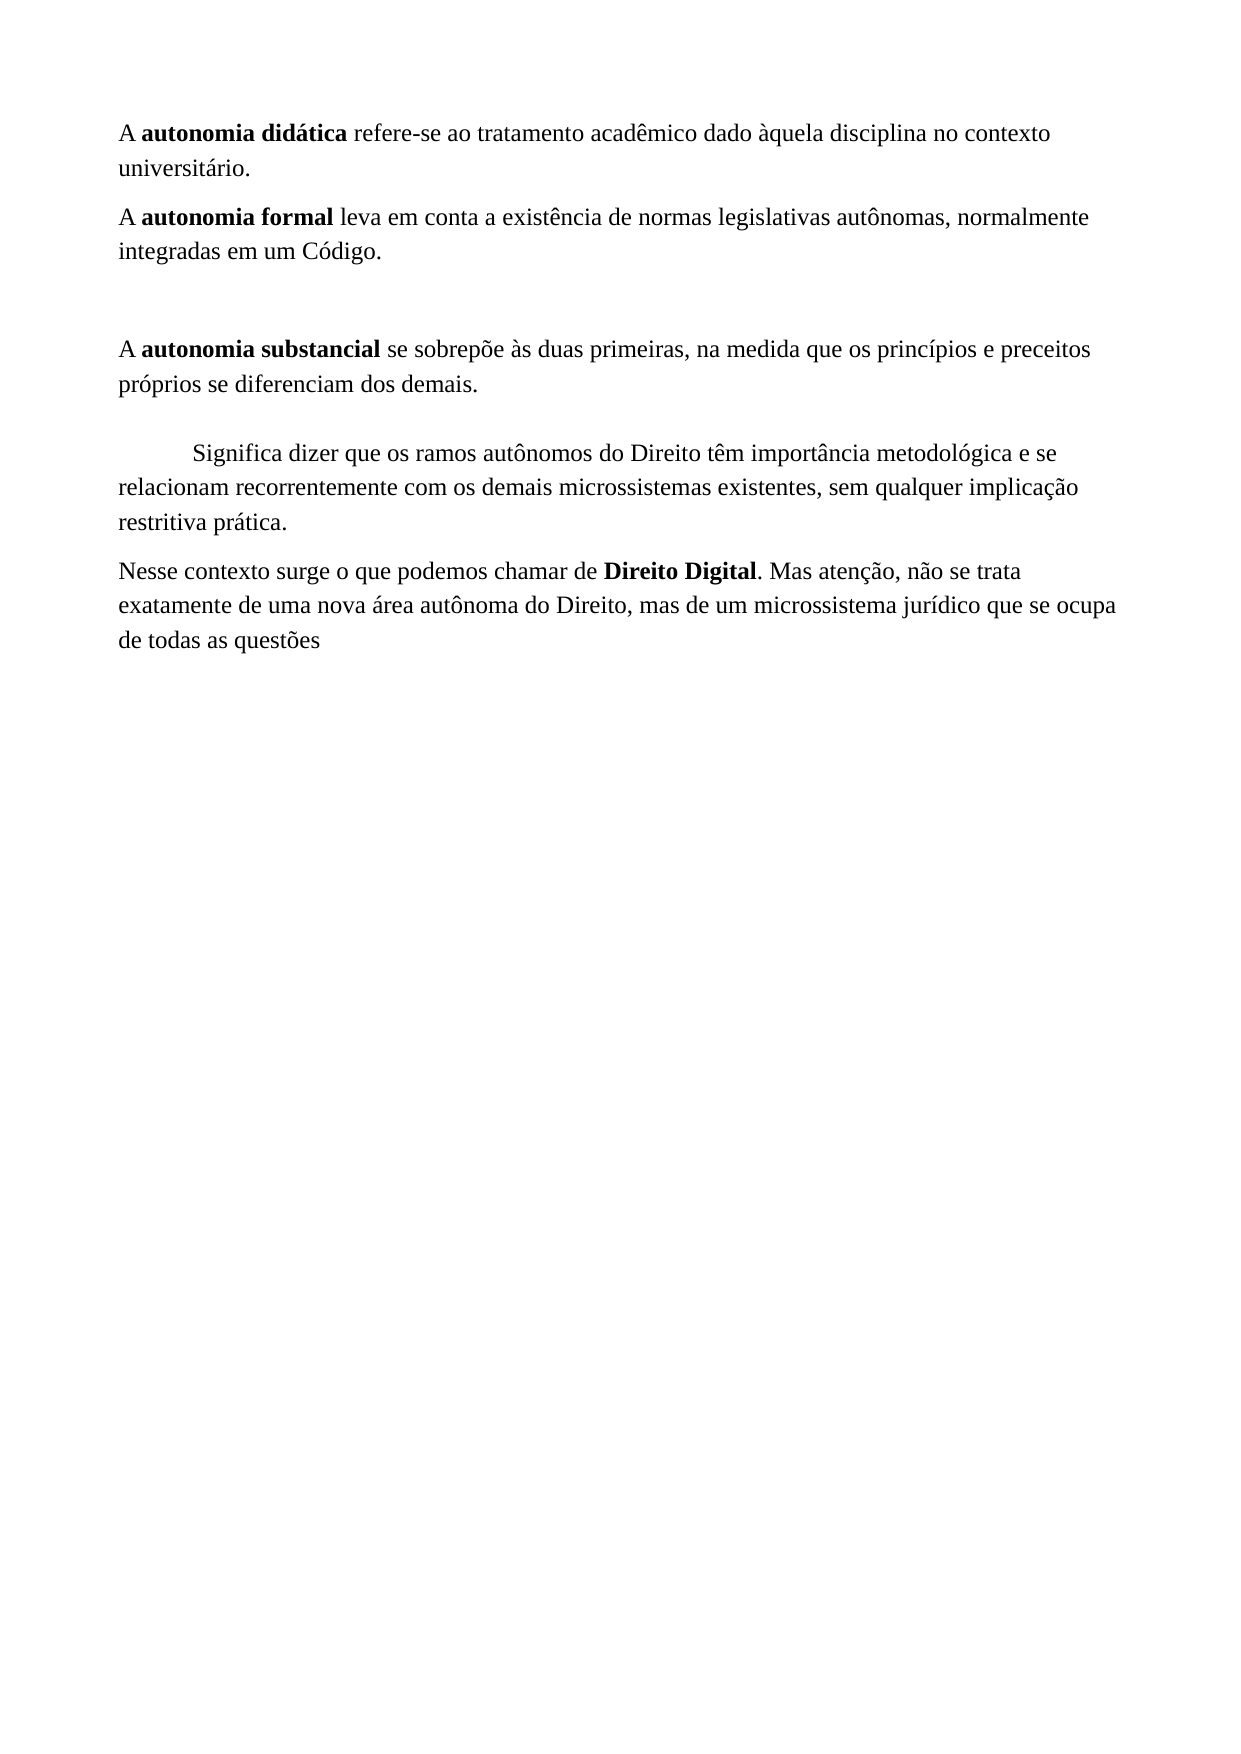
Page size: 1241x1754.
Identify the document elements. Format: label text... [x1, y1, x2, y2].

text A autonomia substancial se sobrepõe às duas primeiras, na medida que os princípios e preceitos próprios se diferenciam dos demais. Significa dizer que os ramos autônomos do Direito têm importância metodológica e se relacionam recorrentemente com os demais microssistemas existentes, sem qualquer implicação restritiva prática. [118, 334, 1122, 535]
text A autonomia formal leva em conta a existência de normas legislativas autônomas, normalmente integradas em um Código. [118, 202, 1122, 265]
text Nesse contexto surge o que podemos chamar de Direito Digital. Mas atenção, não se trata exatamente de uma nova área autônoma do Direito, mas de um microssistema jurídico que se ocupa de todas as questões [118, 556, 1122, 653]
text A autonomia didática refere-se ao tratamento acadêmico dado àquela disciplina no contexto universitário. [118, 118, 1122, 181]
